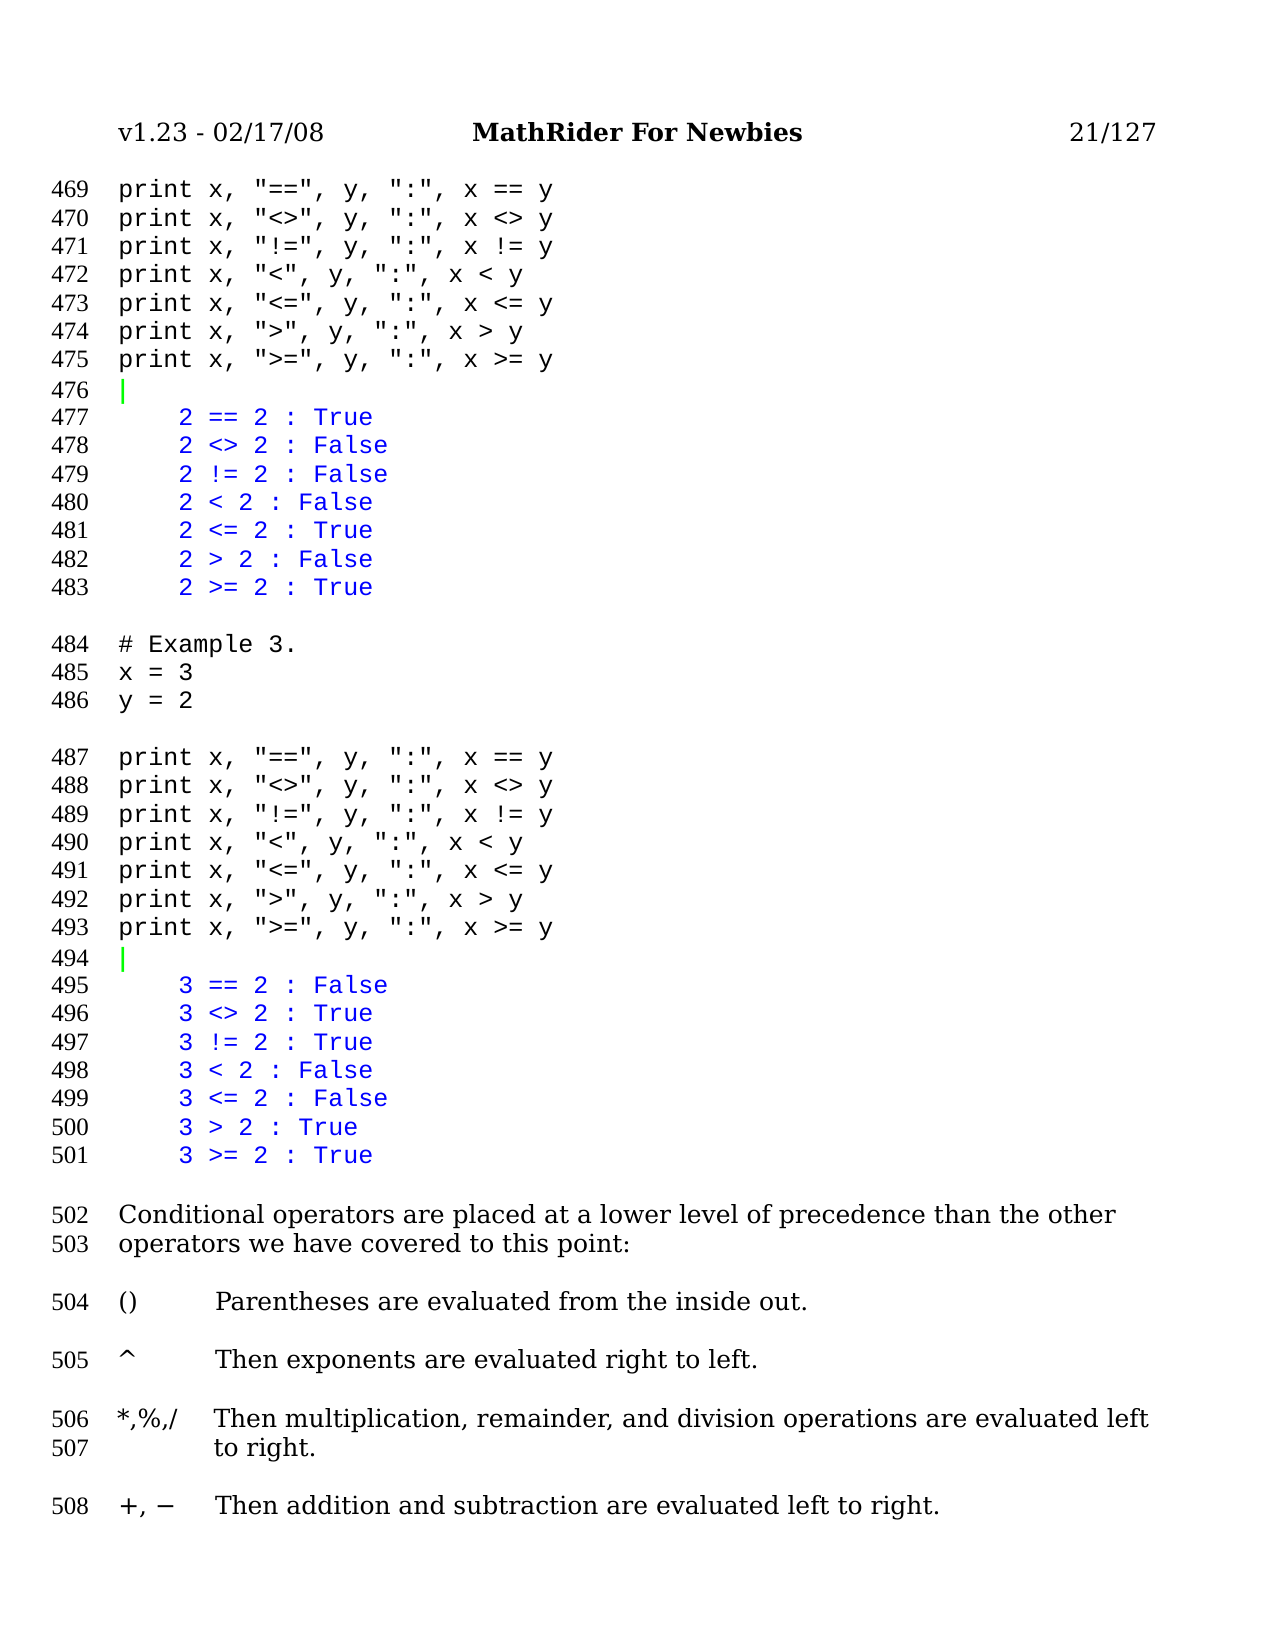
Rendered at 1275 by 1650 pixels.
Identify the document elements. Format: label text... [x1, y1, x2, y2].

text print x, "<>", y, ":", x <> y [118, 773, 1157, 801]
text 3 < 2 : False [118, 1057, 1157, 1086]
text 2 >= 2 : True [118, 575, 1157, 603]
text print x, "<", y, ":", x < y [118, 830, 1157, 858]
text () Parentheses are evaluated from the inside out. [118, 1287, 1157, 1317]
text print x, "==", y, ":", x == y [118, 177, 1157, 205]
text 3 != 2 : True [118, 1029, 1157, 1057]
text print x, ">", y, ":", x > y [118, 319, 1157, 347]
text print x, "<>", y, ":", x <> y [118, 205, 1157, 234]
text 2 < 2 : False [118, 490, 1157, 518]
text +, − Then addition and subtraction are evaluated left to right. [118, 1492, 1157, 1521]
text print x, "!=", y, ":", x != y [118, 234, 1157, 262]
text 3 <> 2 : True [118, 1001, 1157, 1029]
text y = 2 [118, 688, 1157, 716]
text print x, "<=", y, ":", x <= y [118, 290, 1157, 319]
text print x, "==", y, ":", x == y [118, 745, 1157, 773]
text print x, ">", y, ":", x > y [118, 886, 1157, 915]
text *,%,/ Then multiplication, remainder, and division operations are evaluated left to right. [117, 1404, 1157, 1462]
text print x, ">=", y, ":", x >= y [118, 915, 1157, 943]
text 2 != 2 : False [118, 461, 1157, 490]
text print x, ">=", y, ":", x >= y [118, 347, 1157, 375]
text print x, "<=", y, ":", x <= y [118, 858, 1157, 886]
text 3 >= 2 : True [118, 1142, 1157, 1171]
text print x, "!=", y, ":", x != y [118, 801, 1157, 830]
text | [118, 375, 1157, 405]
text 2 <= 2 : True [118, 518, 1157, 546]
text 2 <> 2 : False [118, 433, 1157, 461]
text | [118, 943, 1157, 972]
text # Example 3. [118, 631, 1157, 660]
text 2 > 2 : False [118, 546, 1157, 575]
text 3 > 2 : True [118, 1114, 1157, 1142]
text ^ Then exponents are evaluated right to left. [117, 1346, 1157, 1375]
text Conditional operators are placed at a lower level of precedence than the other operators we have covered to this point: [118, 1200, 1157, 1258]
text print x, "<", y, ":", x < y [118, 262, 1157, 290]
text x = 3 [118, 660, 1157, 688]
text 3 == 2 : False [118, 972, 1157, 1001]
text 2 == 2 : True [118, 405, 1157, 433]
text 3 <= 2 : False [118, 1086, 1157, 1114]
